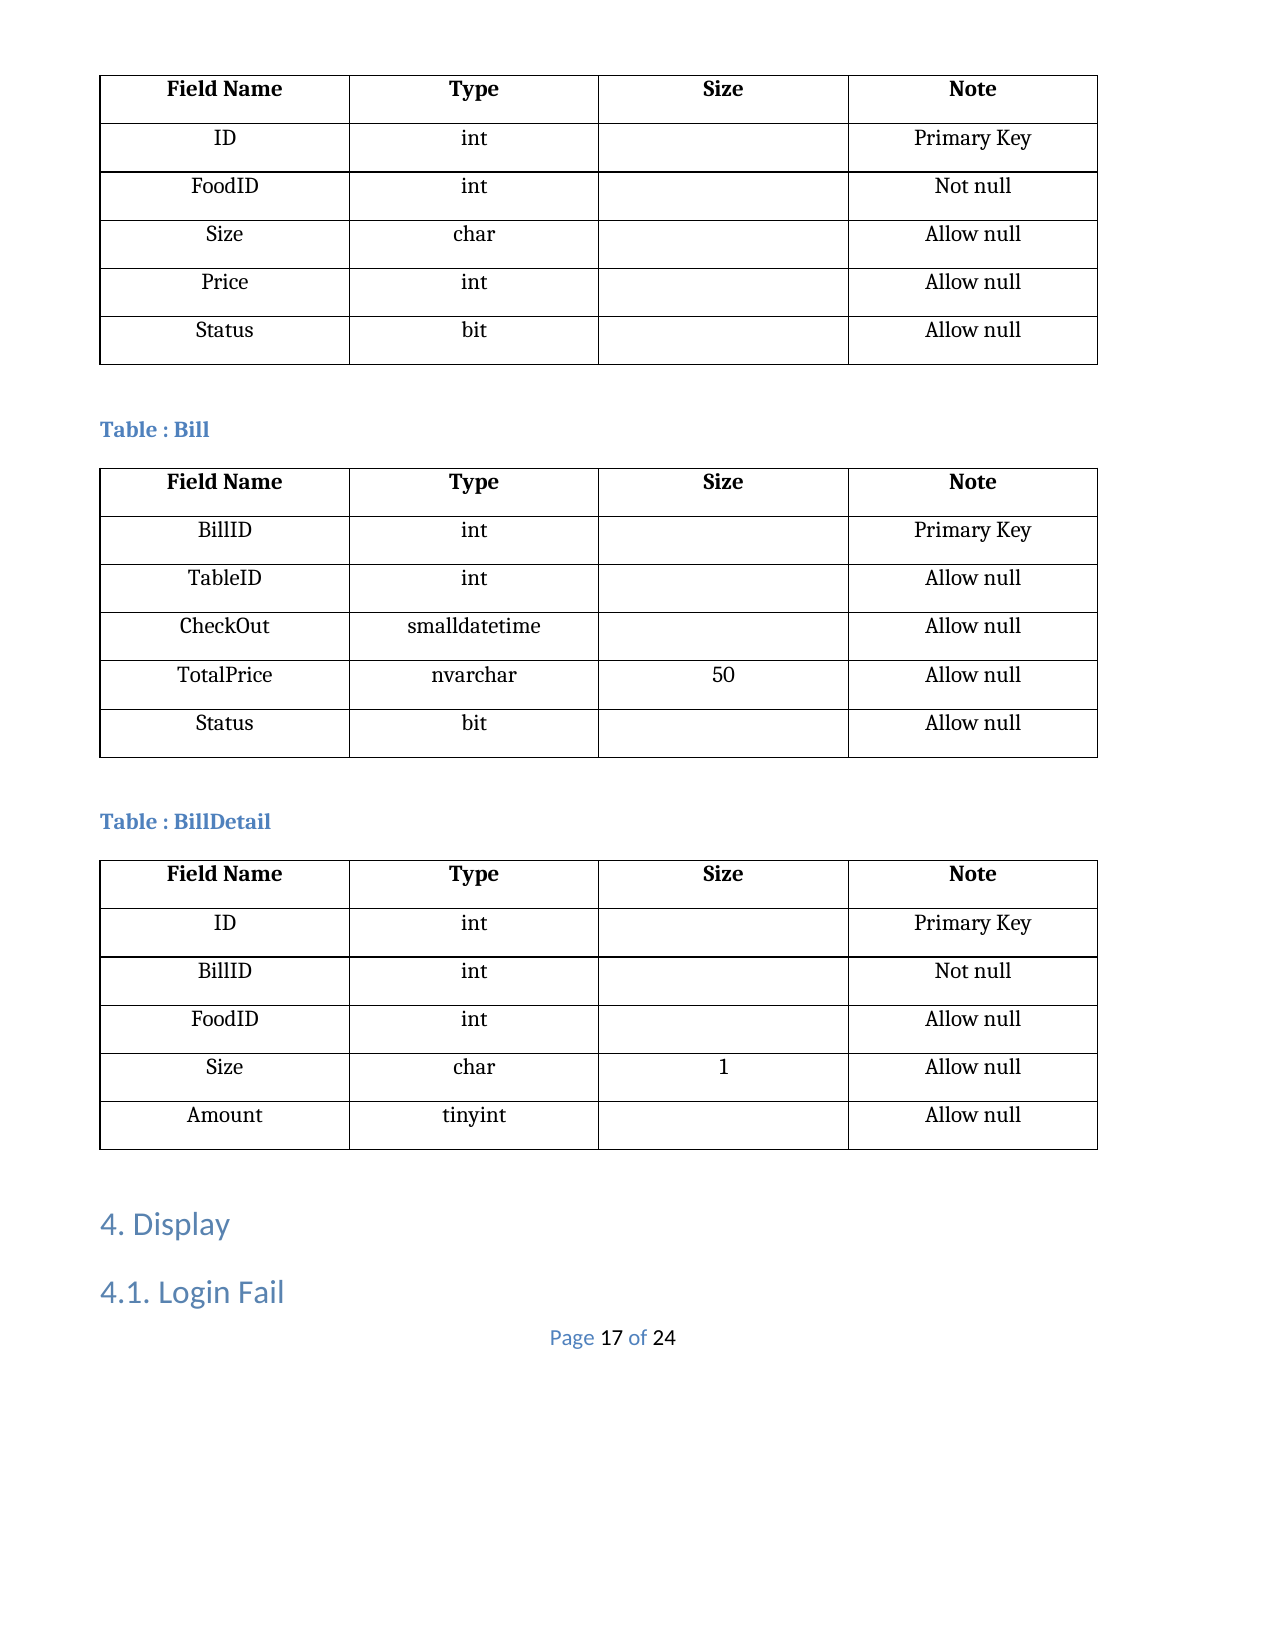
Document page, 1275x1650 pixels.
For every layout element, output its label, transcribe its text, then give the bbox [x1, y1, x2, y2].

table_cell smalldatetime [350, 613, 598, 660]
table_cell [599, 124, 848, 171]
table_header Size [599, 469, 848, 516]
table_header Field Name [101, 469, 349, 516]
table_cell int [350, 909, 598, 956]
table_cell FoodID [101, 1006, 349, 1053]
table_cell [599, 221, 848, 268]
table_cell [599, 1006, 848, 1053]
table_cell Status [101, 710, 349, 757]
table_header Note [849, 861, 1097, 908]
table_cell Size [101, 1054, 349, 1101]
table_cell int [350, 565, 598, 612]
table_header Type [350, 861, 598, 908]
table_header Note [849, 76, 1097, 123]
table_cell [599, 613, 848, 660]
table_cell [599, 173, 848, 220]
table_cell Not null [849, 958, 1097, 1005]
table_cell ID [101, 909, 349, 956]
table_cell int [350, 1006, 598, 1053]
table_cell Status [101, 317, 349, 364]
table_cell BillID [101, 517, 349, 564]
table_header Note [849, 469, 1097, 516]
table_cell Allow null [849, 221, 1097, 268]
table_cell FoodID [101, 173, 349, 220]
table_cell [599, 269, 848, 316]
table_cell Allow null [849, 661, 1097, 709]
table_cell int [350, 958, 598, 1005]
table_cell ID [101, 124, 349, 171]
table_cell int [350, 124, 598, 171]
table_cell [599, 565, 848, 612]
table_cell Primary Key [849, 909, 1097, 956]
table_cell [599, 517, 848, 564]
table_cell char [350, 1054, 598, 1101]
table_cell Size [101, 221, 349, 268]
table_cell CheckOut [101, 613, 349, 660]
table_cell 1 [599, 1054, 848, 1101]
table_cell Price [101, 269, 349, 316]
table_cell bit [350, 317, 598, 364]
table_header Field Name [101, 861, 349, 908]
table_cell [599, 1102, 848, 1149]
table_header Field Name [101, 76, 349, 123]
table_cell int [350, 517, 598, 564]
table_cell [599, 958, 848, 1005]
table_header Size [599, 76, 848, 123]
table_cell [599, 909, 848, 956]
table_cell Allow null [849, 1054, 1097, 1101]
table_cell Allow null [849, 565, 1097, 612]
table_cell TableID [101, 565, 349, 612]
table_cell char [350, 221, 598, 268]
table_cell Allow null [849, 1102, 1097, 1149]
table_cell Primary Key [849, 517, 1097, 564]
table_header Type [350, 469, 598, 516]
table_cell 50 [599, 661, 848, 709]
table_cell [599, 317, 848, 364]
table_cell int [350, 173, 598, 220]
table_cell bit [350, 710, 598, 757]
table_cell Allow null [849, 613, 1097, 660]
table_cell Not null [849, 173, 1097, 220]
table_cell int [350, 269, 598, 316]
table_cell [599, 710, 848, 757]
table_cell Allow null [849, 269, 1097, 316]
text Table : Bill [100, 416, 1125, 443]
text 4. Display [100, 1203, 1125, 1244]
table_cell Primary Key [849, 124, 1097, 171]
table_header Type [350, 76, 598, 123]
table_cell TotalPrice [101, 661, 349, 709]
table_cell Allow null [849, 1006, 1097, 1053]
table_cell nvarchar [350, 661, 598, 709]
table_header Size [599, 861, 848, 908]
table_cell tinyint [350, 1102, 598, 1149]
table_cell Allow null [849, 317, 1097, 364]
table_cell Allow null [849, 710, 1097, 757]
text 4.1. Login Fail [100, 1271, 1125, 1312]
table_cell BillID [101, 958, 349, 1005]
table_cell Amount [101, 1102, 349, 1149]
text Table : BillDetail [100, 809, 1125, 835]
